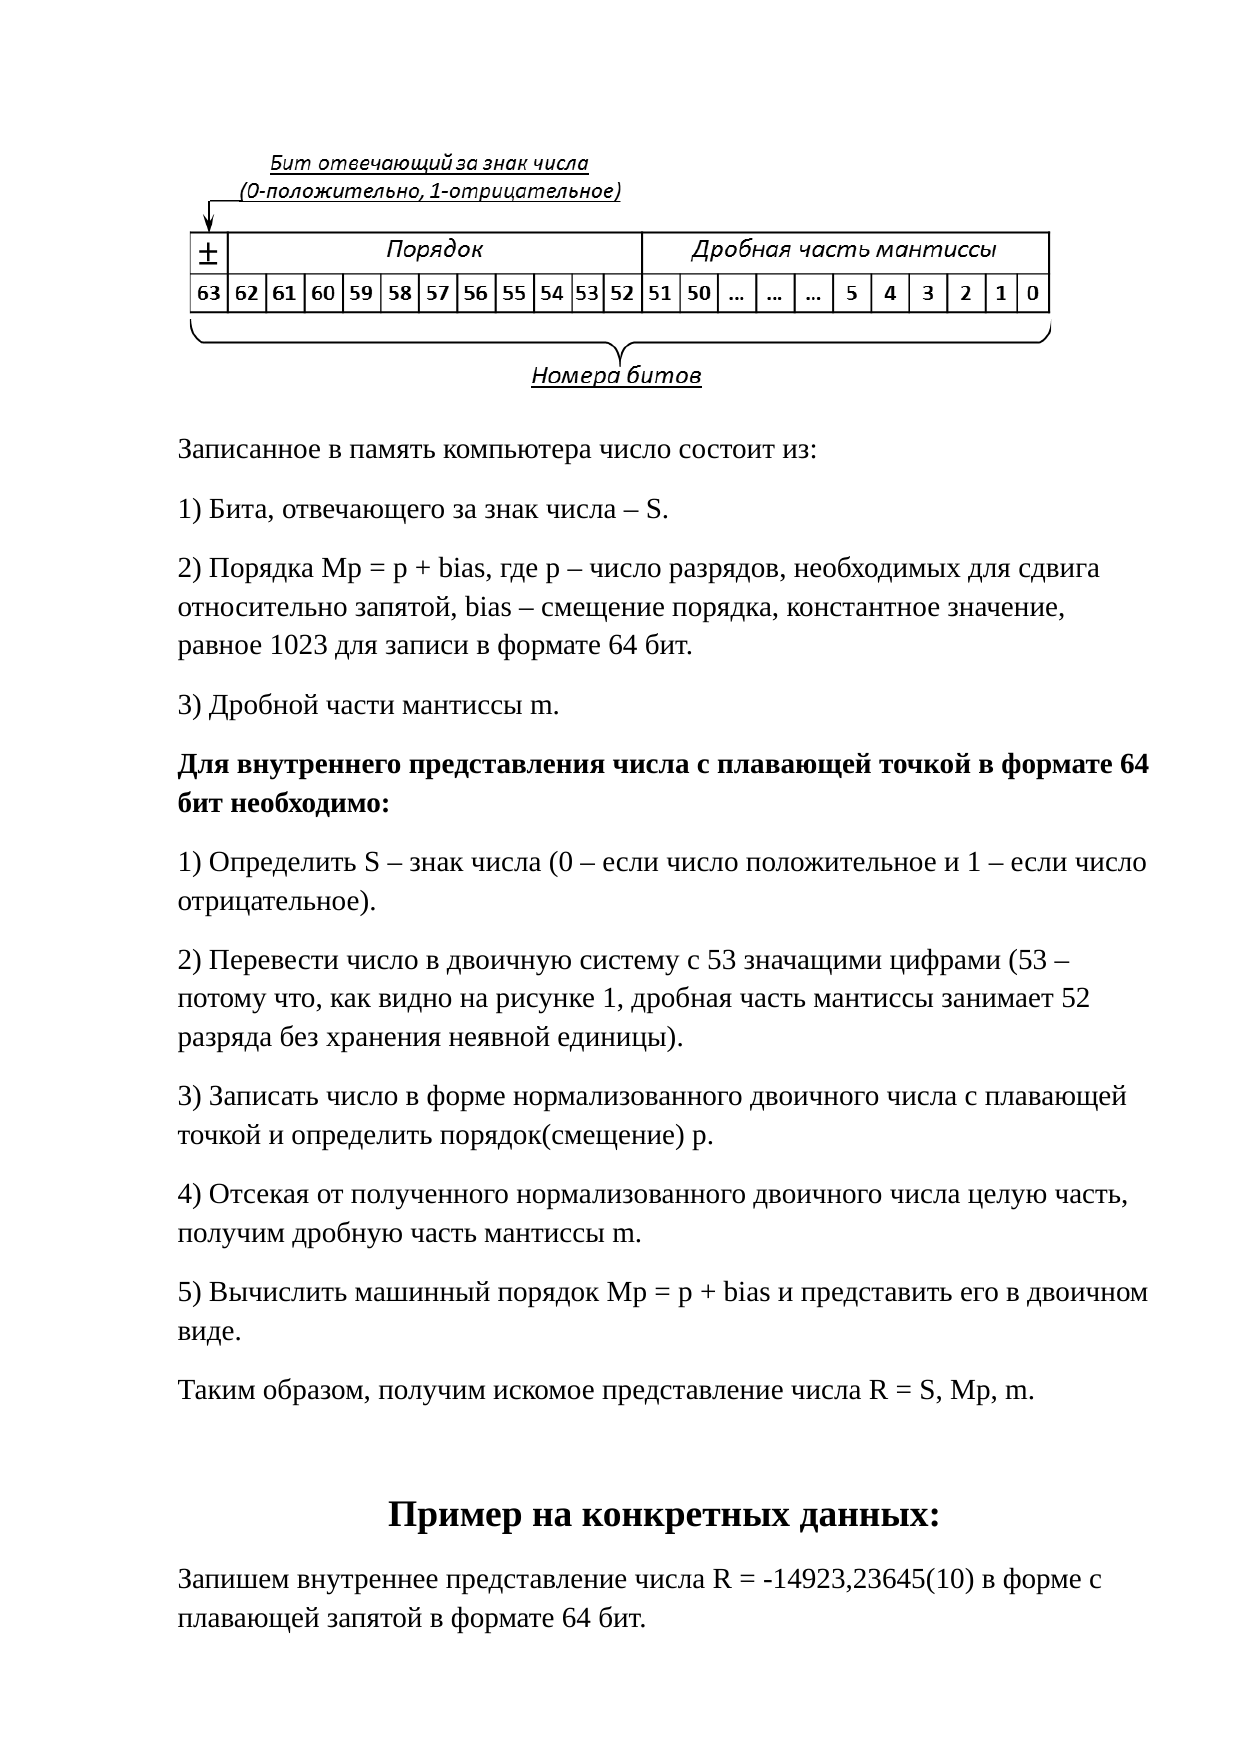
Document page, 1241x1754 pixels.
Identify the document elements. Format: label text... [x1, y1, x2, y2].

text 4) Отсекая от полученного нормализованного двоичного числа целую часть, получим дробную часть мантиссы m. [177, 1176, 1152, 1248]
text 5) Вычислить машинный порядок Mp = p + bias и представить его в двоичном виде. [177, 1274, 1152, 1346]
text 2) Порядка Mp = p + bias, где p – число разрядов, необходимых для сдвига относительно запятой, bias – смещение порядка, константное значение, равное 1023 для записи в формате 64 бит. [177, 550, 1152, 661]
text 2) Перевести число в двоичную систему с 53 значащими цифрами (53 – потому что, как видно на рисунке 1, дробная часть мантиссы занимает 52 разряда без хранения неявной единицы). [177, 942, 1152, 1053]
text Записанное в память компьютера число состоит из: [177, 432, 1152, 465]
text Пример на конкретных данных: [177, 1491, 1152, 1534]
text 3) Записать число в форме нормализованного двоичного числа с плавающей точкой и определить порядок(смещение) p. [177, 1078, 1152, 1151]
text Запишем внутреннее представление числа R = -14923,23645(10) в форме с плавающей запятой в формате 64 бит. [177, 1561, 1152, 1633]
text 1) Бита, отвечающего за знак числа – S. [177, 491, 1152, 524]
text Таким образом, получим искомое представление числа R = S, Mp, m. [177, 1372, 1152, 1406]
text 1) Определить S – знак числа (0 – если число положительное и 1 – если число отрицательное). [177, 844, 1152, 916]
text Для внутреннего представления числа с плавающей точкой в формате 64 бит необходимо: [177, 746, 1152, 818]
text 3) Дробной части мантиссы m. [177, 687, 1152, 720]
